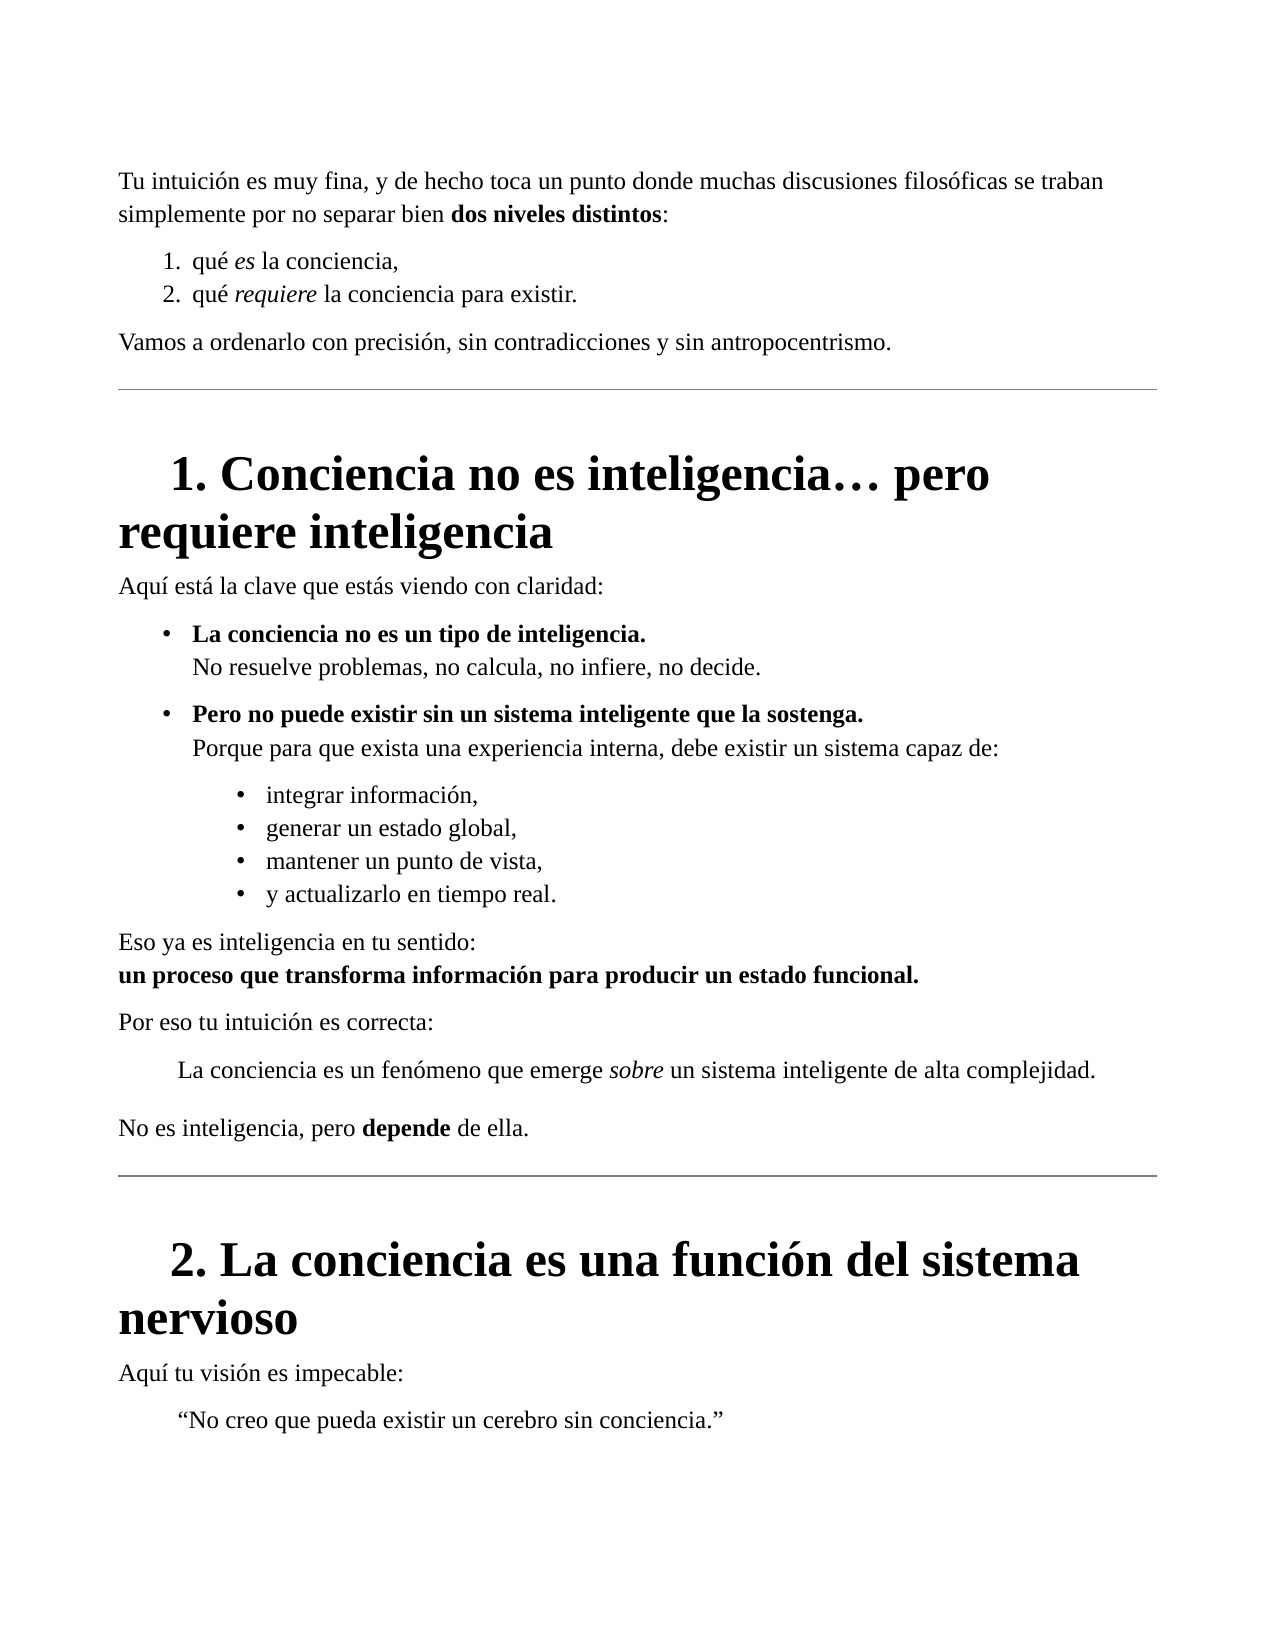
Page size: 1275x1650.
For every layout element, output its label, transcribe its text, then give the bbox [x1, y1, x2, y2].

subtitle 🌟 1. Conciencia no es inteligencia… pero requiere inteligencia [118, 444, 1157, 559]
list mantener un punto de vista, [236, 846, 1157, 875]
list y actualizarlo en tiempo real. [236, 879, 1157, 908]
list qué es la conciencia, [162, 246, 1157, 275]
list generar un estado global, [236, 813, 1157, 842]
text Vamos a ordenarlo con precisión, sin contradicciones y sin antropocentrismo. [118, 327, 1157, 356]
list La conciencia no es un tipo de inteligencia. No resuelve problemas, no calcula, no infiere, no decide. [162, 619, 1157, 681]
subtitle 🧠 2. La conciencia es una función del sistema nervioso [118, 1230, 1157, 1345]
text No es inteligencia, pero depende de ella. [118, 1113, 1157, 1142]
list qué requiere la conciencia para existir. [162, 279, 1157, 308]
list integrar información, [236, 780, 1157, 809]
text Tu intuición es muy fina, y de hecho toca un punto donde muchas discusiones filosóficas se traban simplemente por no separar bien dos niveles distintos: [118, 166, 1157, 227]
text Eso ya es inteligencia en tu sentido: un proceso que transforma información para producir un estado funcional. [118, 927, 1157, 989]
text “No creo que pueda existir un cerebro sin conciencia.” [177, 1405, 1098, 1434]
text Aquí tu visión es impecable: [118, 1358, 1157, 1386]
text Aquí está la clave que estás viendo con claridad: [118, 571, 1157, 600]
text Por eso tu intuición es correcta: [118, 1007, 1157, 1036]
list Pero no puede existir sin un sistema inteligente que la sostenga. Porque para que exista una experiencia interna, debe existir un sistema capaz de: [162, 699, 1157, 761]
text La conciencia es un fenómeno que emerge sobre un sistema inteligente de alta complejidad. [177, 1055, 1098, 1084]
